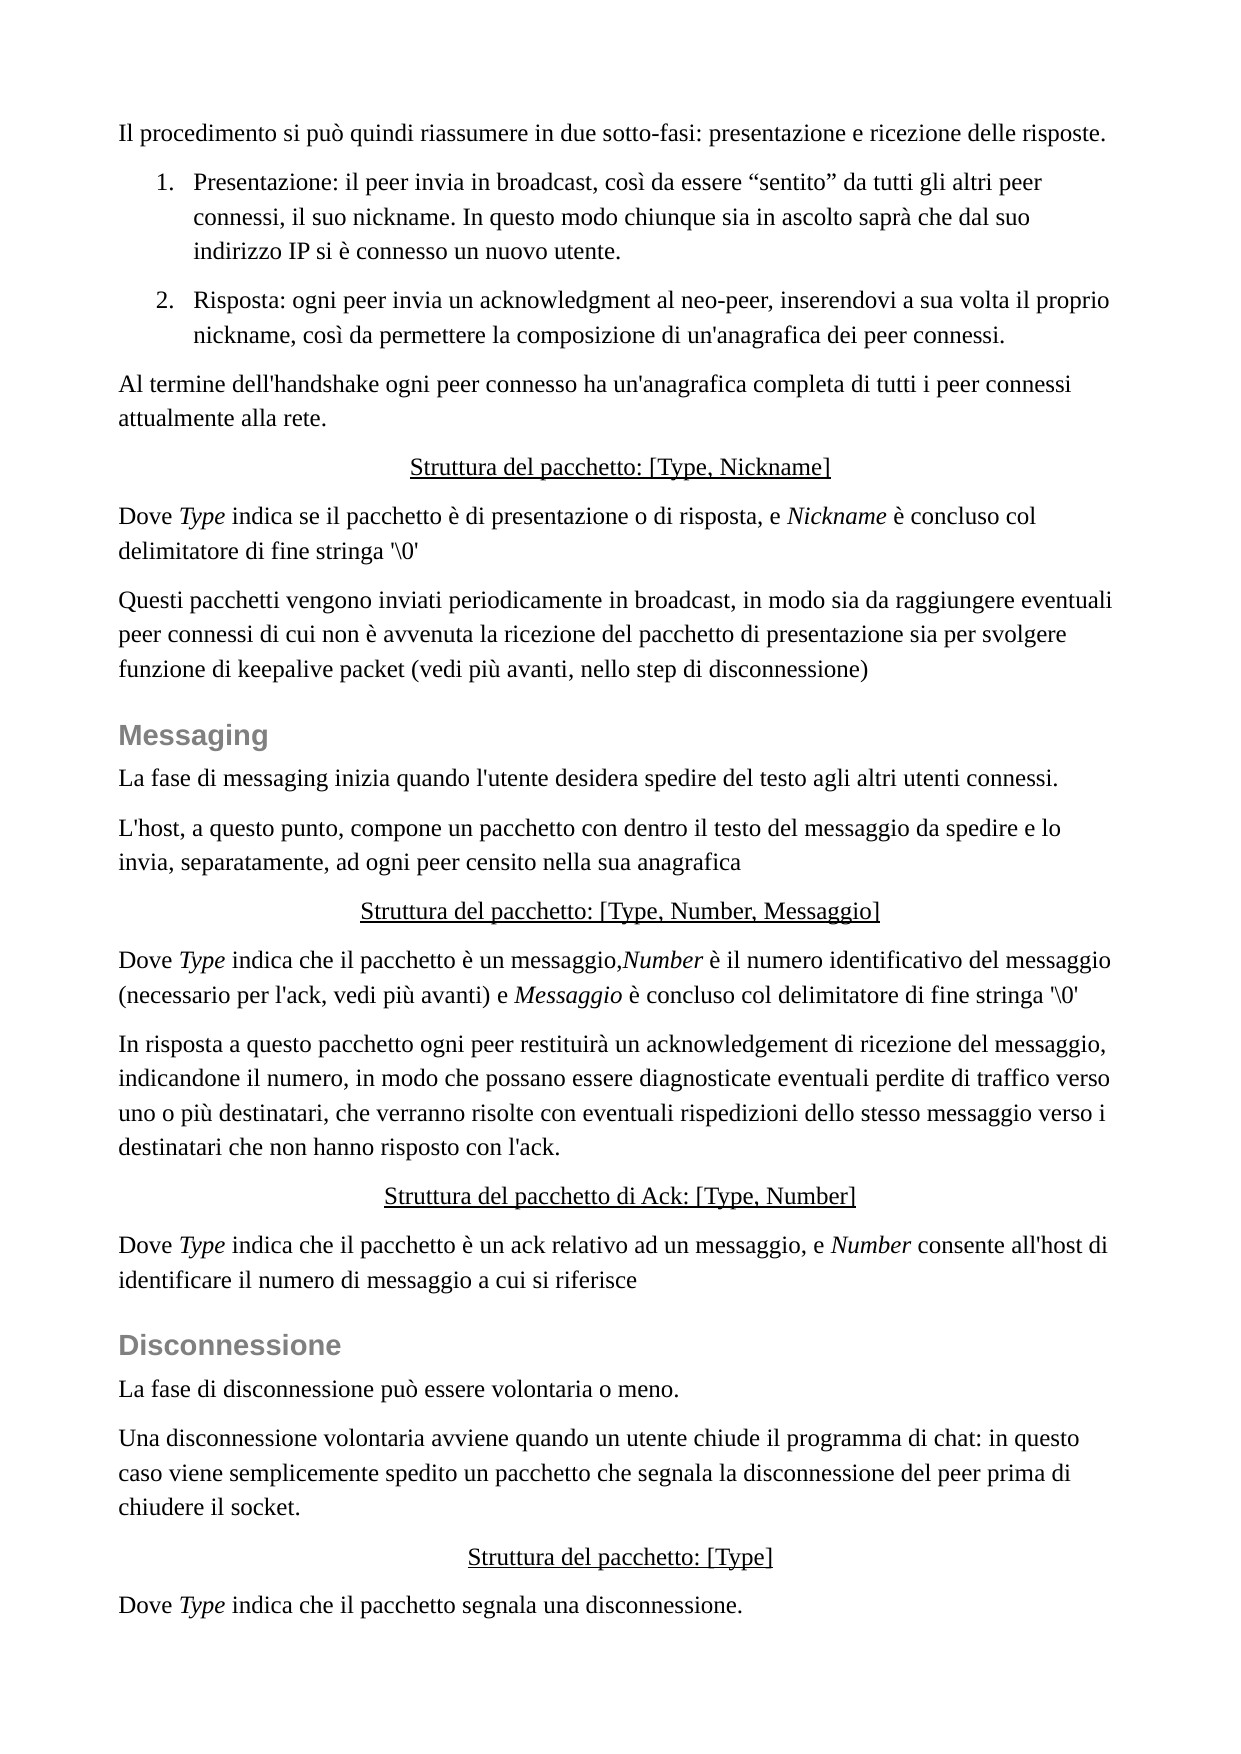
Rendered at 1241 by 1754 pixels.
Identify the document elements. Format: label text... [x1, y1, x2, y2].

text Una disconnessione volontaria avviene quando un utente chiude il programma di chat: in questo caso viene semplicemente spedito un pacchetto che segnala la disconnessione del peer prima di chiudere il socket. [118, 1423, 1122, 1521]
text Struttura del pacchetto: [Type, Nickname] [118, 452, 1122, 481]
text Dove Type indica che il pacchetto segnala una disconnessione. [118, 1591, 1122, 1619]
text Struttura del pacchetto di Ack: [Type, Number] [118, 1181, 1122, 1210]
text L'host, a questo punto, compone un pacchetto con dentro il testo del messaggio da spedire e lo invia, separatamente, ad ogni peer censito nella sua anagrafica [118, 813, 1122, 876]
text La fase di disconnessione può essere volontaria o meno. [118, 1374, 1122, 1403]
text Dove Type indica se il pacchetto è di presentazione o di risposta, e Nickname è concluso col delimitatore di fine stringa '\0' [118, 501, 1122, 564]
text In risposta a questo pacchetto ogni peer restituirà un acknowledgement di ricezione del messaggio, indicandone il numero, in modo che possano essere diagnosticate eventuali perdite di traffico verso uno o più destinatari, che verranno risolte con eventuali rispedizioni dello stesso messaggio verso i destinatari che non hanno risposto con l'ack. [118, 1029, 1122, 1161]
subtitle Disconnessione [118, 1328, 1122, 1362]
text Al termine dell'handshake ogni peer connesso ha un'anagrafica completa di tutti i peer connessi attualmente alla rete. [118, 369, 1122, 432]
text Questi pacchetti vengono inviati periodicamente in broadcast, in modo sia da raggiungere eventuali peer connessi di cui non è avvenuta la ricezione del pacchetto di presentazione sia per svolgere funzione di keepalive packet (vedi più avanti, nello step di disconnessione) [118, 585, 1122, 683]
text Il procedimento si può quindi riassumere in due sotto-fasi: presentazione e ricezione delle risposte. [118, 118, 1122, 147]
text Dove Type indica che il pacchetto è un ack relativo ad un messaggio, e Number consente all'host di identificare il numero di messaggio a cui si riferisce [118, 1230, 1122, 1293]
text Dove Type indica che il pacchetto è un messaggio,Number è il numero identificativo del messaggio (necessario per l'ack, vedi più avanti) e Messaggio è concluso col delimitatore di fine stringa '\0' [118, 945, 1122, 1008]
text Struttura del pacchetto: [Type, Number, Messaggio] [118, 896, 1122, 925]
list Risposta: ogni peer invia un acknowledgment al neo-peer, inserendovi a sua volta il proprio nickname, così da permettere la composizione di un'anagrafica dei peer connessi. [156, 285, 1122, 348]
list Presentazione: il peer invia in broadcast, così da essere “sentito” da tutti gli altri peer connessi, il suo nickname. In questo modo chiunque sia in ascolto saprà che dal suo indirizzo IP si è connesso un nuovo utente. [156, 167, 1122, 265]
text Struttura del pacchetto: [Type] [118, 1542, 1122, 1570]
text La fase di messaging inizia quando l'utente desidera spedire del testo agli altri utenti connessi. [118, 763, 1122, 792]
subtitle Messaging [118, 717, 1122, 751]
